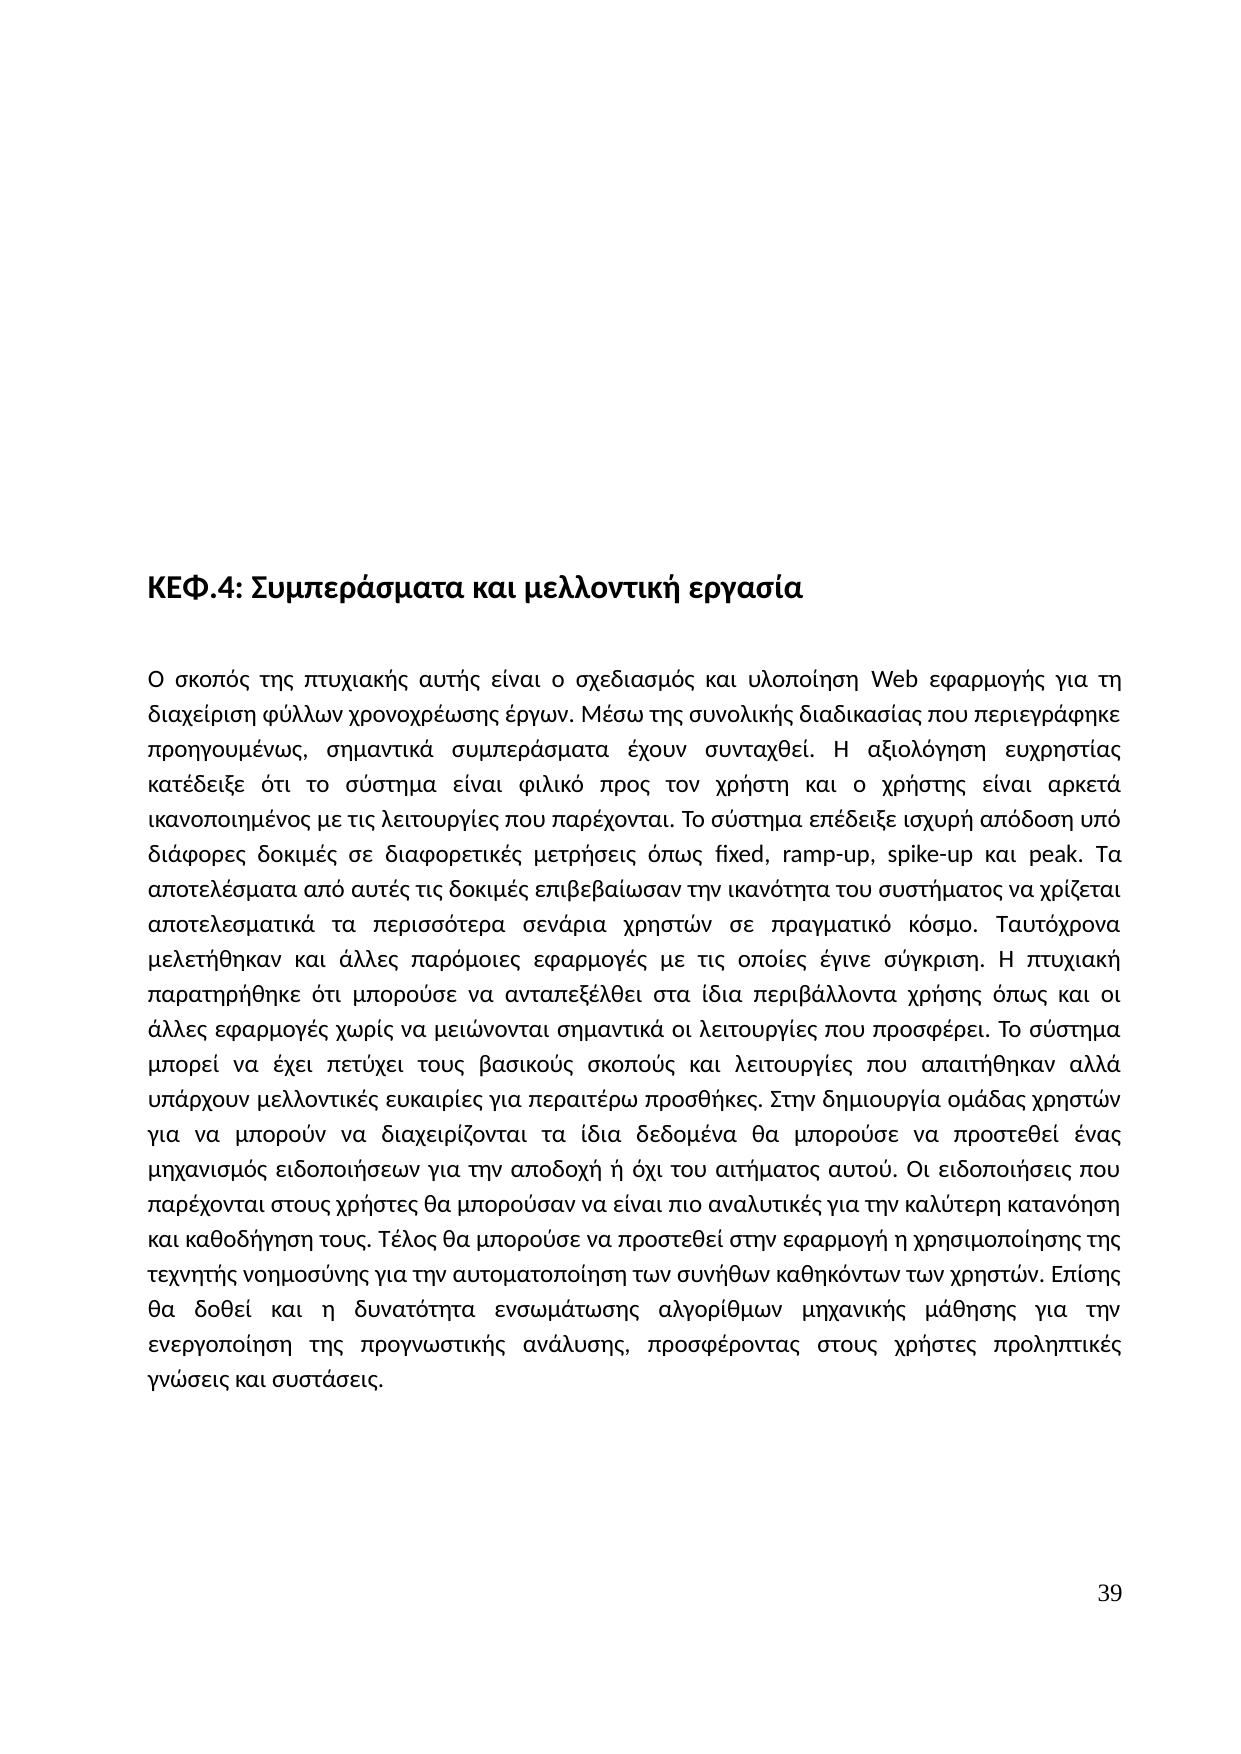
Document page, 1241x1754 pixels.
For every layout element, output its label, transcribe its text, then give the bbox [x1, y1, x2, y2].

text Ο σκοπός της πτυχιακής αυτής είναι ο σχεδιασμός και υλοποίηση Web εφαρμογής για τη διαχείριση φύλλων χρονοχρέωσης έργων. Μέσω της συνολικής διαδικασίας που περιεγράφηκε προηγουμένως, σημαντικά συμπεράσματα έχουν συνταχθεί. Η αξιολόγηση ευχρηστίας κατέδειξε ότι το σύστημα είναι φιλικό προς τον χρήστη και ο χρήστης είναι αρκετά ικανοποιημένος με τις λειτουργίες που παρέχονται. Το σύστημα επέδειξε ισχυρή απόδοση υπό διάφορες δοκιμές σε διαφορετικές μετρήσεις όπως fixed, ramp-up, spike-up και peak. Τα αποτελέσματα από αυτές τις δοκιμές επιβεβαίωσαν την ικανότητα του συστήματος να χρίζεται αποτελεσματικά τα περισσότερα σενάρια χρηστών σε πραγματικό κόσμο. Ταυτόχρονα μελετήθηκαν και άλλες παρόμοιες εφαρμογές με τις οποίες έγινε σύγκριση. Η πτυχιακή παρατηρήθηκε ότι μπορούσε να ανταπεξέλθει στα ίδια περιβάλλοντα χρήσης όπως και οι άλλες εφαρμογές χωρίς να μειώνονται σημαντικά οι λειτουργίες που προσφέρει. Το σύστημα μπορεί να έχει πετύχει τους βασικούς σκοπούς και λειτουργίες που απαιτήθηκαν αλλά υπάρχουν μελλοντικές ευκαιρίες για περαιτέρω προσθήκες. Στην δημιουργία ομάδας χρηστών για να μπορούν να διαχειρίζονται τα ίδια δεδομένα θα μπορούσε να προστεθεί ένας μηχανισμός ειδοποιήσεων για την αποδοχή ή όχι του αιτήματος αυτού. Οι ειδοποιήσεις που παρέχονται στους χρήστες θα μπορούσαν να είναι πιο αναλυτικές για την καλύτερη κατανόηση και καθοδήγηση τους. Τέλος θα μπορούσε να προστεθεί στην εφαρμογή η χρησιμοποίησης της τεχνητής νοημοσύνης για την αυτοματοποίηση των συνήθων καθηκόντων των χρηστών. Επίσης θα δοθεί και η δυνατότητα ενσωμάτωσης αλγορίθμων μηχανικής μάθησης για την ενεργοποίηση της προγνωστικής ανάλυσης, προσφέροντας στους χρήστες προληπτικές γνώσεις και συστάσεις. [148, 663, 1122, 1393]
text ΚΕΦ.4: Συμπεράσματα και μελλοντική εργασία [148, 566, 1122, 607]
